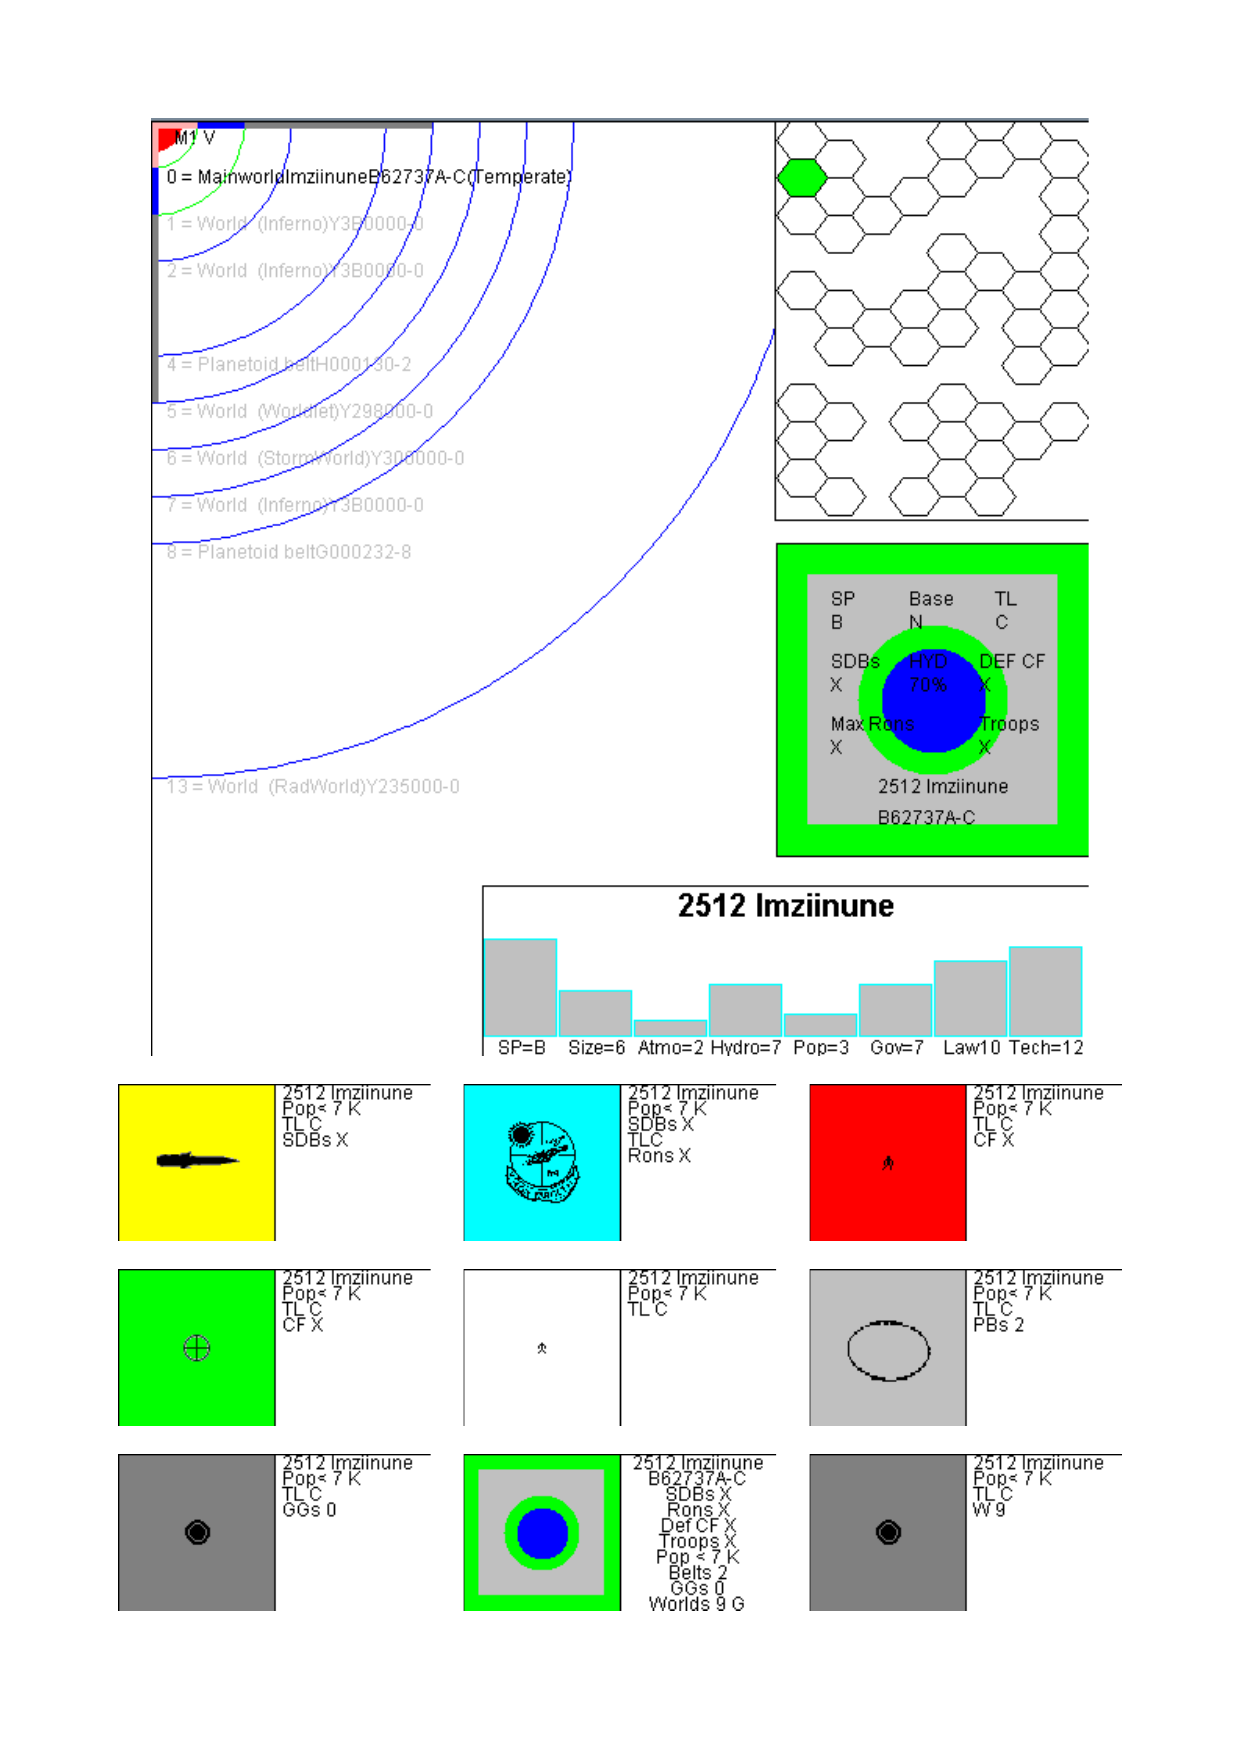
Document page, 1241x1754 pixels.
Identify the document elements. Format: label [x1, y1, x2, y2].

picture [809, 1084, 1122, 1241]
picture [809, 1454, 1122, 1611]
picture [463, 1269, 777, 1426]
picture [118, 1084, 431, 1241]
picture [118, 1269, 431, 1426]
picture [463, 1084, 777, 1241]
picture [809, 1269, 1122, 1426]
picture [151, 118, 1089, 1056]
picture [118, 1454, 431, 1611]
picture [463, 1454, 777, 1611]
